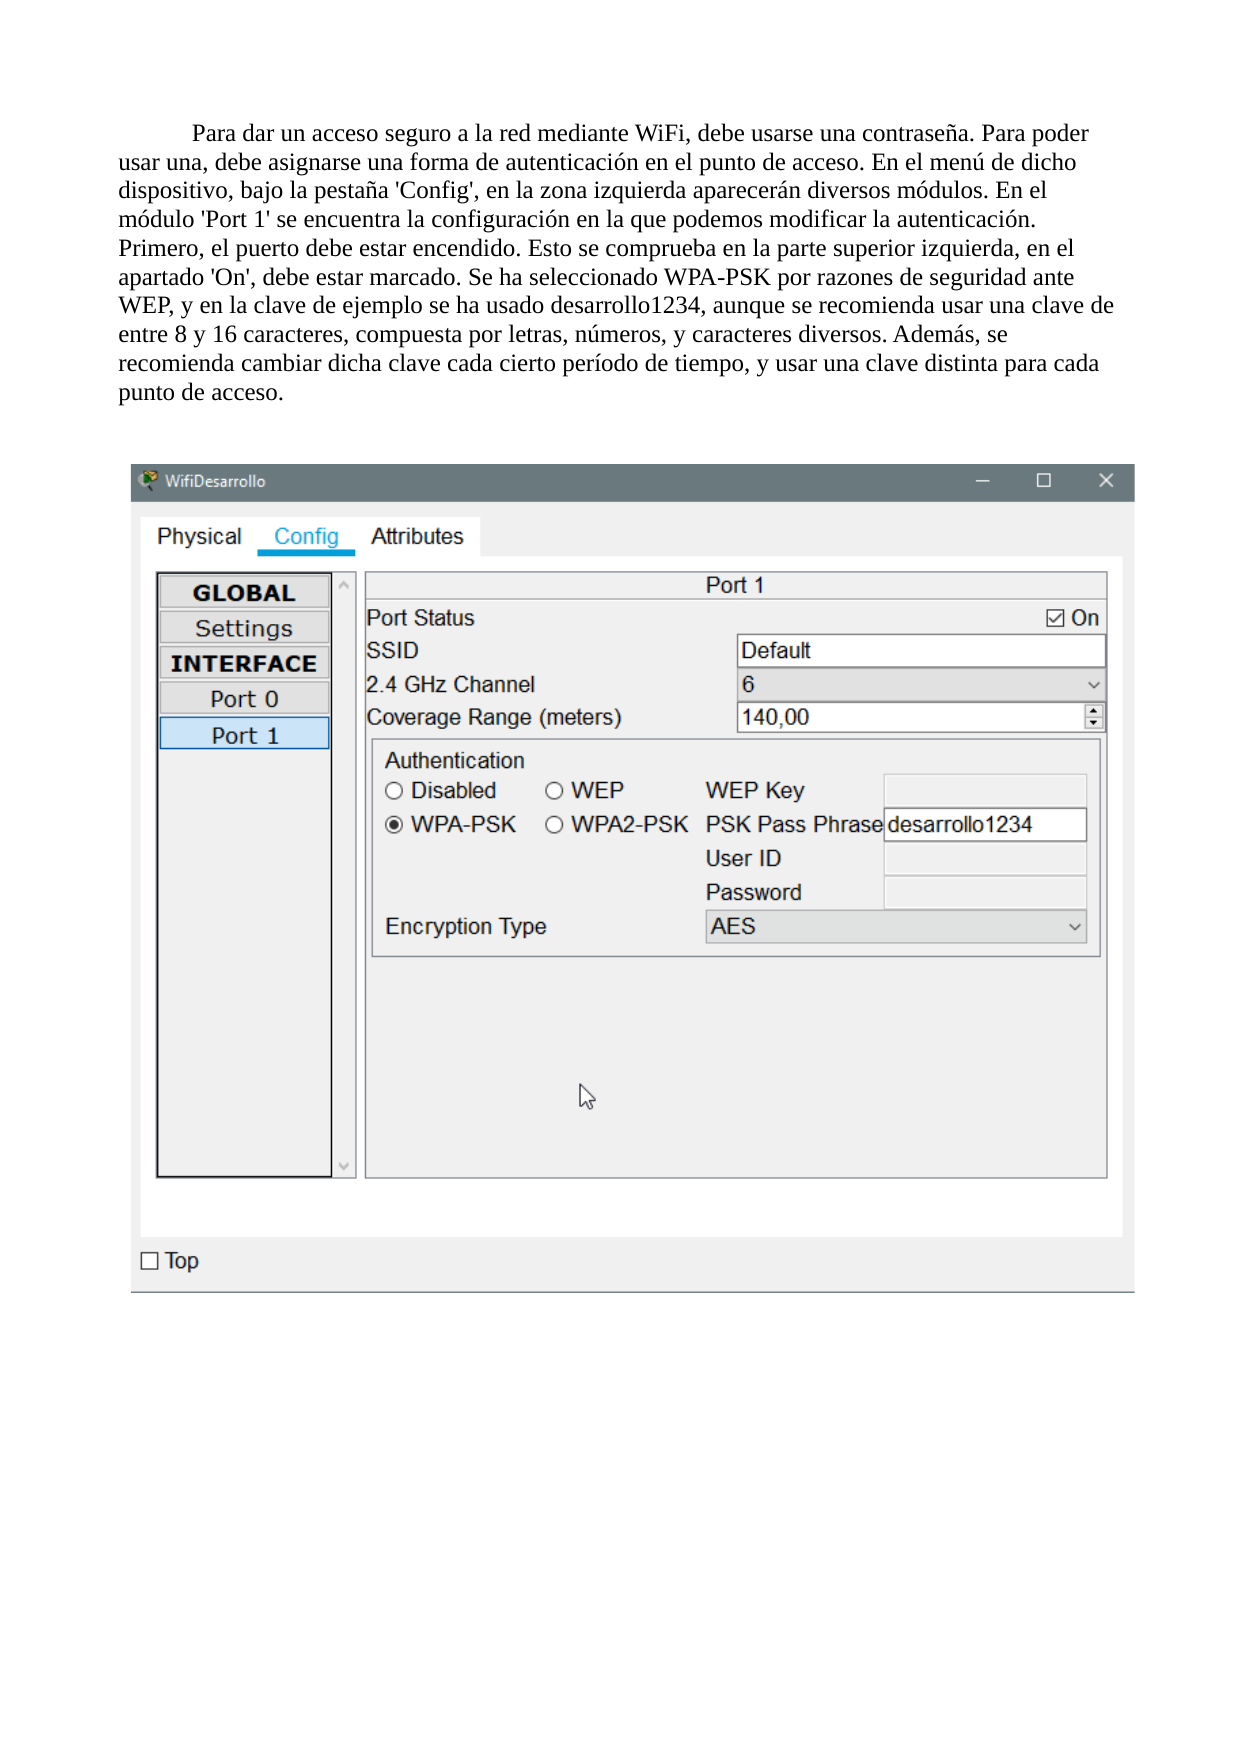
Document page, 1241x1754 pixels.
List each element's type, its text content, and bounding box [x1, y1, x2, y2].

picture [130, 464, 1135, 1293]
text Para dar un acceso seguro a la red mediante WiFi, debe usarse una contraseña. Para poder usar una, debe asignarse una forma de autenticación en el punto de acceso. En el menú de dicho dispositivo, bajo la pestaña 'Config', en la zona izquierda aparecerán diversos módulos. En el módulo 'Port 1' se encuentra la configuración en la que podemos modificar la autenticación. Primero, el puerto debe estar encendido. Esto se comprueba en la parte superior izquierda, en el apartado 'On', debe estar marcado. Se ha seleccionado WPA-PSK por razones de seguridad ante WEP, y en la clave de ejemplo se ha usado desarrollo1234, aunque se recomienda usar una clave de entre 8 y 16 caracteres, compuesta por letras, números, y caracteres diversos. Además, se recomienda cambiar dicha clave cada cierto período de tiempo, y usar una clave distinta para cada punto de acceso. [118, 118, 1122, 406]
